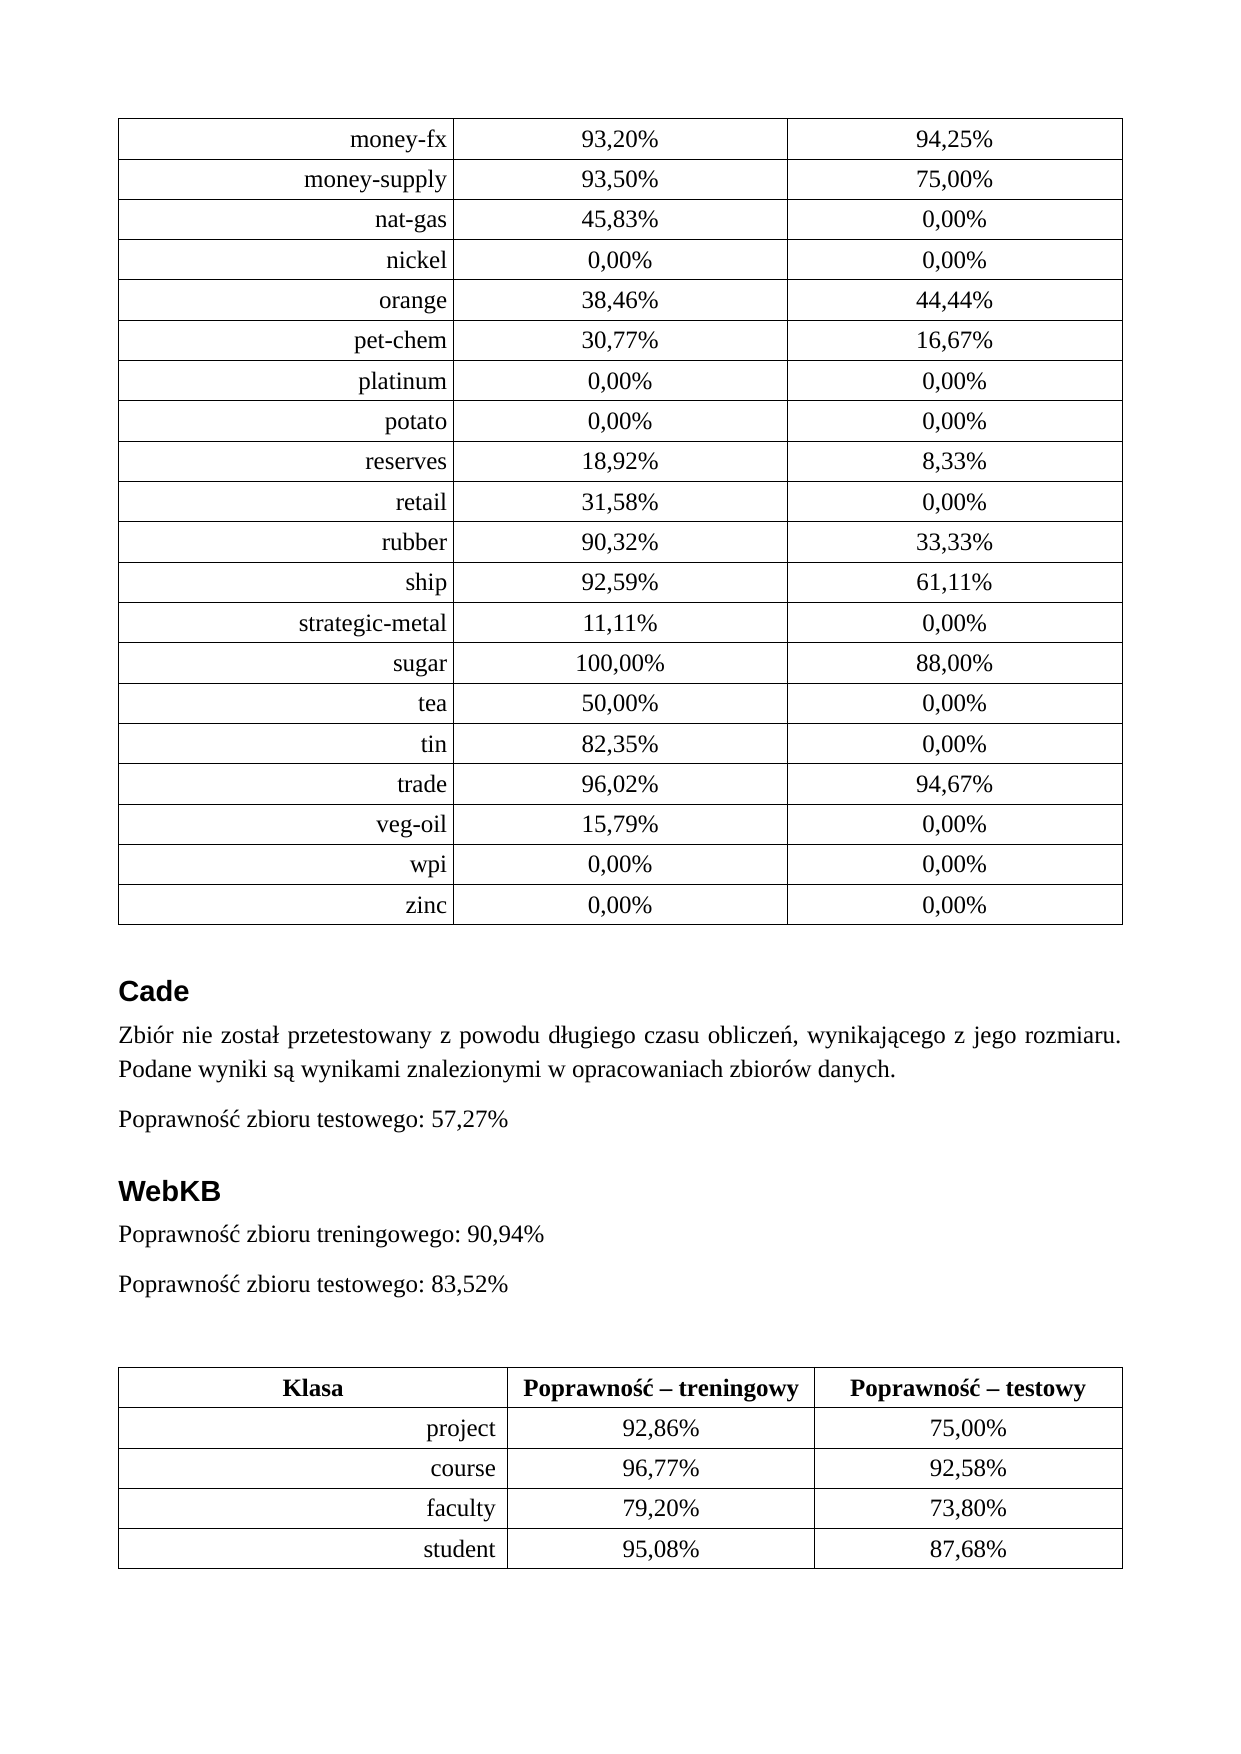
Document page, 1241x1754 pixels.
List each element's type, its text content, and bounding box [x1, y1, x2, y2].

table_cell 92,59% [454, 563, 787, 602]
table_cell pet-chem [119, 321, 453, 360]
table_cell 0,00% [788, 200, 1122, 239]
table_cell 75,00% [815, 1408, 1122, 1447]
table_cell zinc [119, 885, 453, 924]
table_cell 100,00% [454, 643, 787, 682]
table_cell 0,00% [454, 885, 787, 924]
table_cell 0,00% [788, 684, 1122, 723]
table_cell 0,00% [454, 845, 787, 884]
table_cell 16,67% [788, 321, 1122, 360]
text Zbiór nie został przetestowany z powodu długiego czasu obliczeń, wynikającego z jego rozmiaru. Podane wyniki są wynikami znalezionymi w opracowaniach zbiorów danych. [118, 1020, 1122, 1083]
table_cell 50,00% [454, 684, 787, 723]
table_cell 82,35% [454, 724, 787, 763]
text Poprawność zbioru testowego: 83,52% [118, 1269, 1122, 1297]
table_cell 73,80% [815, 1489, 1122, 1528]
table_cell 88,00% [788, 643, 1122, 682]
table_cell 87,68% [815, 1529, 1122, 1568]
table_cell 33,33% [788, 522, 1122, 562]
table_cell 0,00% [454, 361, 787, 400]
subtitle WebKB [118, 1173, 1122, 1207]
table_cell potato [119, 401, 453, 441]
text Poprawność zbioru testowego: 57,27% [118, 1104, 1122, 1132]
table_cell 75,00% [788, 160, 1122, 199]
table_cell nat-gas [119, 200, 453, 239]
table_cell ship [119, 563, 453, 602]
table_cell 0,00% [454, 401, 787, 441]
table_cell 96,02% [454, 764, 787, 803]
table_cell tin [119, 724, 453, 763]
table_cell rubber [119, 522, 453, 562]
table_cell 44,44% [788, 280, 1122, 320]
table_cell tea [119, 684, 453, 723]
table_cell 95,08% [508, 1529, 814, 1568]
table_cell 92,58% [815, 1449, 1122, 1488]
table_cell wpi [119, 845, 453, 884]
table_cell 15,79% [454, 805, 787, 844]
table_cell 0,00% [788, 361, 1122, 400]
table_cell 0,00% [454, 240, 787, 279]
table_cell 92,86% [508, 1408, 814, 1447]
table_cell student [119, 1529, 507, 1568]
table_cell course [119, 1449, 507, 1488]
table_cell 94,25% [788, 119, 1122, 158]
table_cell nickel [119, 240, 453, 279]
table_header Poprawność – treningowy [508, 1368, 814, 1407]
table_cell 45,83% [454, 200, 787, 239]
table_cell 31,58% [454, 482, 787, 521]
table_cell reserves [119, 442, 453, 481]
table_cell 0,00% [788, 724, 1122, 763]
table_cell platinum [119, 361, 453, 400]
table_cell retail [119, 482, 453, 521]
subtitle Cade [118, 974, 1122, 1008]
table_cell 18,92% [454, 442, 787, 481]
table_cell 93,20% [454, 119, 787, 158]
table_cell faculty [119, 1489, 507, 1528]
table_cell 0,00% [788, 845, 1122, 884]
table_cell 11,11% [454, 603, 787, 642]
table_cell 38,46% [454, 280, 787, 320]
table_cell 0,00% [788, 805, 1122, 844]
table_cell money-fx [119, 119, 453, 158]
table_header Klasa [119, 1368, 507, 1407]
table_cell trade [119, 764, 453, 803]
table_cell strategic-metal [119, 603, 453, 642]
text Poprawność zbioru treningowego: 90,94% [118, 1219, 1122, 1248]
table_cell 0,00% [788, 603, 1122, 642]
table_cell project [119, 1408, 507, 1447]
table_cell 61,11% [788, 563, 1122, 602]
table_cell money-supply [119, 160, 453, 199]
table_cell 94,67% [788, 764, 1122, 803]
table_cell 93,50% [454, 160, 787, 199]
table_cell 90,32% [454, 522, 787, 562]
table_header Poprawność – testowy [815, 1368, 1122, 1407]
table_cell sugar [119, 643, 453, 682]
table_cell 96,77% [508, 1449, 814, 1488]
table_cell 0,00% [788, 482, 1122, 521]
table_cell 79,20% [508, 1489, 814, 1528]
table_cell 8,33% [788, 442, 1122, 481]
table_cell 0,00% [788, 885, 1122, 924]
table_cell orange [119, 280, 453, 320]
table_cell 30,77% [454, 321, 787, 360]
table_cell 0,00% [788, 401, 1122, 441]
table_cell 0,00% [788, 240, 1122, 279]
table_cell veg-oil [119, 805, 453, 844]
